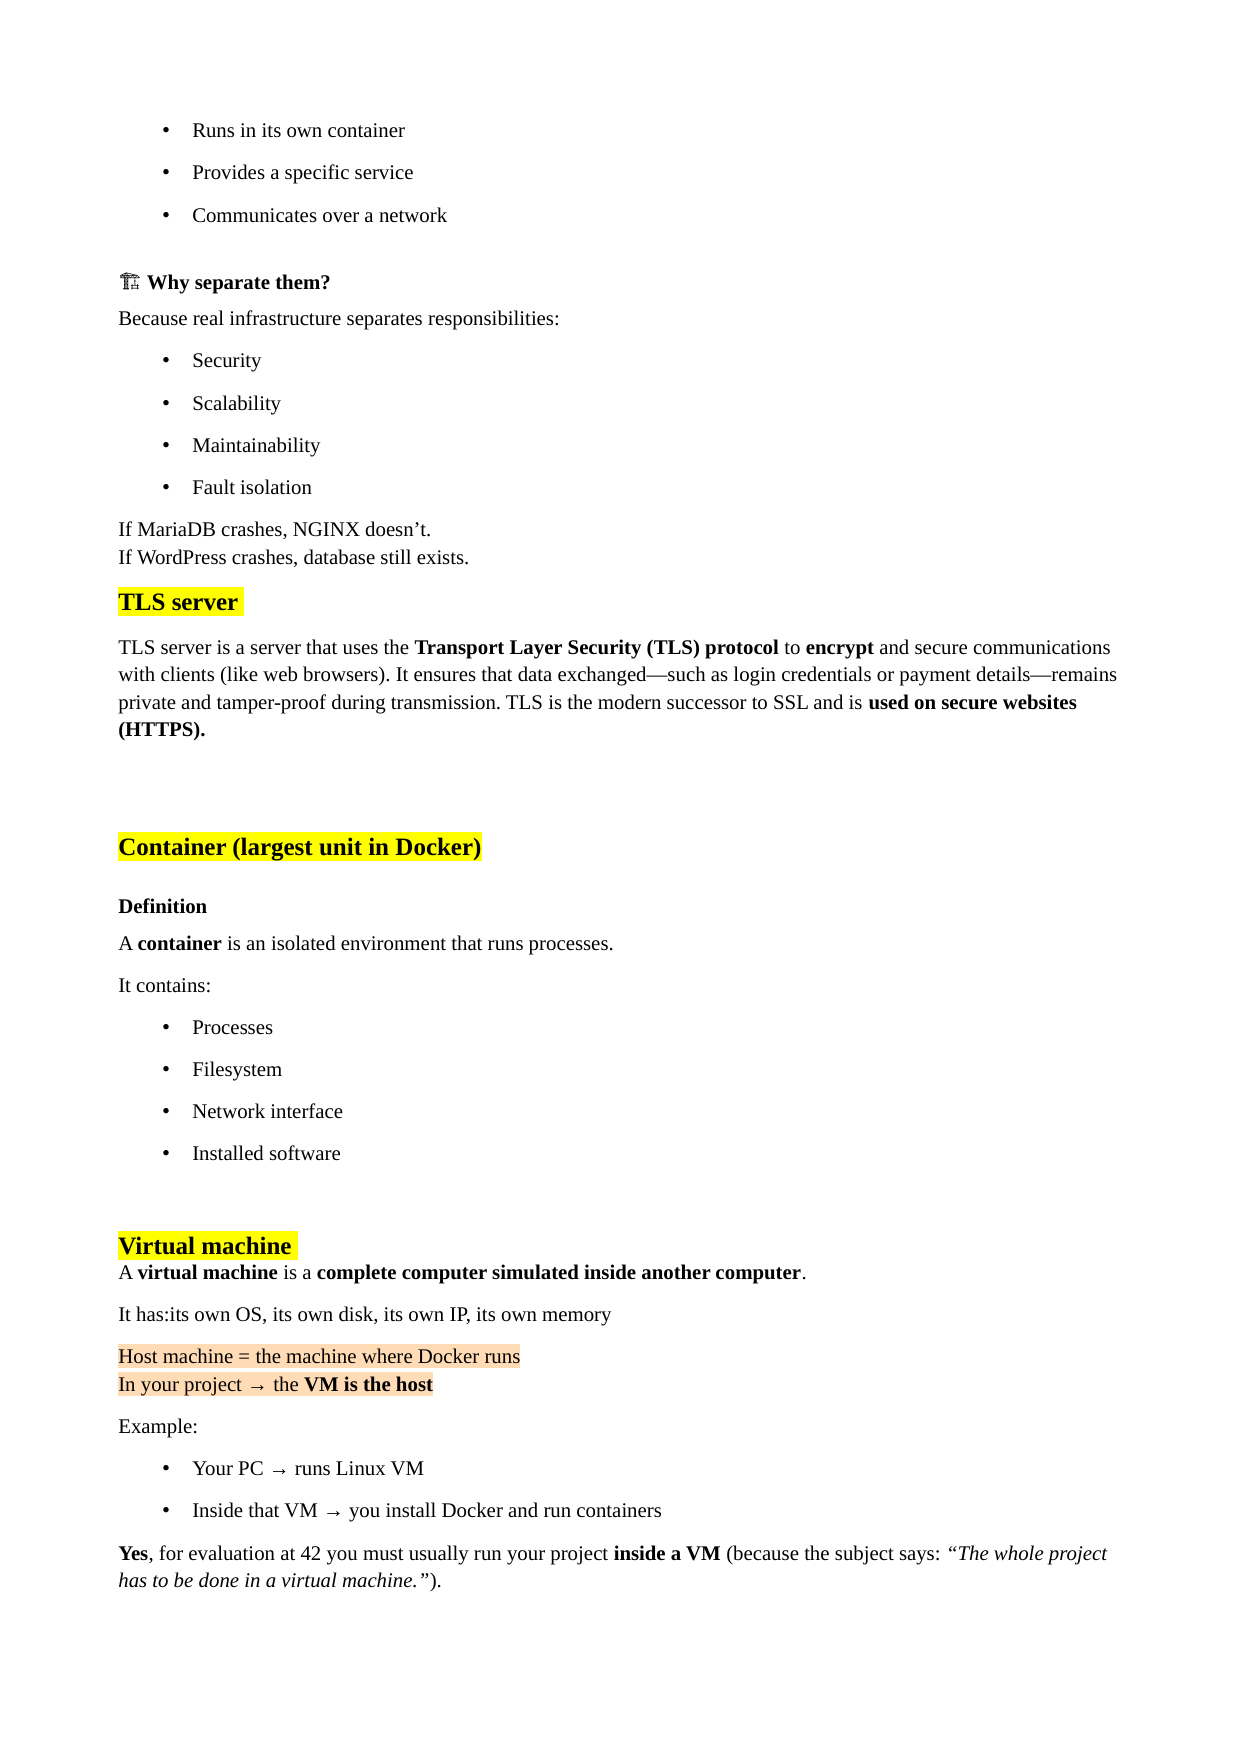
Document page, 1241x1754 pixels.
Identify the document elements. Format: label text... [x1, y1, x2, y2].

list Fault isolation [162, 475, 1122, 499]
subtitle Container (largest unit in Docker) [118, 832, 1122, 861]
list Filesystem [162, 1057, 1122, 1081]
list Provides a specific service [162, 160, 1122, 184]
subtitle Definition [118, 894, 1122, 918]
text Because real infrastructure separates responsibilities: [118, 306, 1122, 330]
text A container is an isolated environment that runs processes. [118, 930, 1122, 954]
text If MariaDB crashes, NGINX doesn’t. If WordPress crashes, database still exists. [118, 517, 1122, 569]
text It has:its own OS, its own disk, its own IP, its own memory [118, 1302, 1122, 1326]
text Host machine = the machine where Docker runs In your project → the VM is the host [118, 1344, 1122, 1396]
text Example: [118, 1414, 1122, 1438]
list Communicates over a network [162, 202, 1122, 227]
text A virtual machine is a complete computer simulated inside another computer. [118, 1260, 1122, 1284]
list Scalability [162, 391, 1122, 415]
list Installed software [162, 1141, 1122, 1165]
list Network interface [162, 1099, 1122, 1123]
list Runs in its own container [162, 118, 1122, 142]
list Security [162, 348, 1122, 372]
list Your PC → runs Linux VM [162, 1456, 1122, 1480]
text It contains: [118, 973, 1122, 997]
text Virtual machine [118, 1231, 1122, 1260]
text TLS server is a server that uses the Transport Layer Security (TLS) protocol to encrypt and secure communications with clients (like web browsers). It ensures that data exchanged—such as login credentials or payment details—remains private and tamper-proof during transmission. TLS is the modern successor to SSL and is used on secure websites (HTTPS). [118, 634, 1122, 741]
subtitle 🏗️ Why separate them? [118, 270, 1122, 294]
list Processes [162, 1015, 1122, 1039]
text Yes, for evaluation at 42 you must usually run your project inside a VM (because the subject says: “The whole project has to be done in a virtual machine.”). [118, 1541, 1122, 1592]
list Inside that VM → you install Docker and run containers [162, 1498, 1122, 1522]
text TLS server [118, 587, 1122, 616]
list Maintainability [162, 433, 1122, 457]
